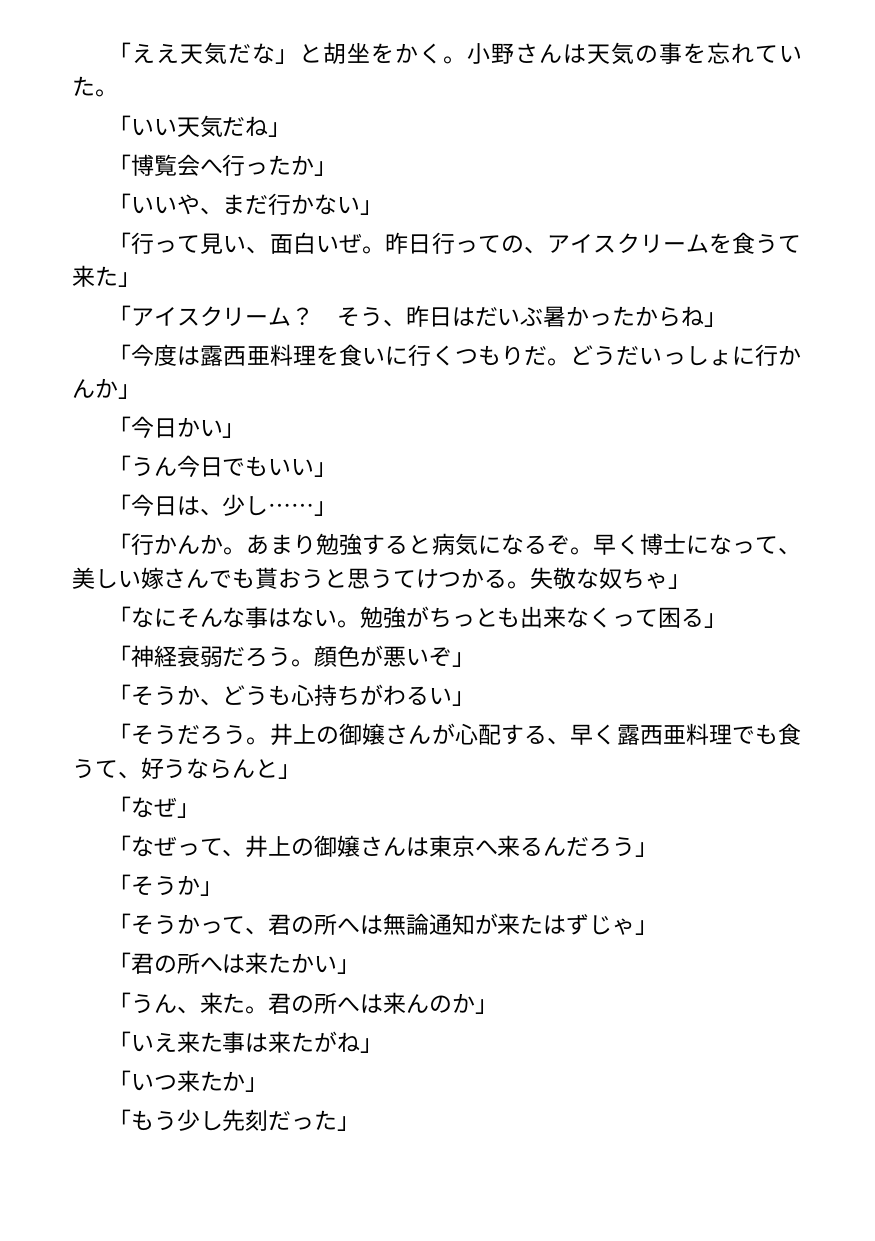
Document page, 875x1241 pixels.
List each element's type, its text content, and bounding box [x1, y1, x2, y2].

text 「いい天気だね」 [72, 108, 802, 142]
text 「そうか、どうも心持ちがわるい」 [72, 678, 802, 711]
text 「今日かい」 [72, 410, 802, 443]
text 「行って見い、面白いぜ。昨日行っての、アイスクリームを食うて来た」 [72, 226, 802, 292]
text 「ええ天気だな」と胡坐をかく。小野さんは天気の事を忘れていた。 [72, 36, 802, 102]
text 「今日は、少し……」 [72, 488, 802, 521]
text 「なにそんな事はない。勉強がちっとも出来なくって困る」 [72, 600, 802, 633]
text 「君の所へは来たかい」 [72, 946, 802, 979]
text 「そうか」 [72, 868, 802, 901]
text 「いつ来たか」 [72, 1064, 802, 1097]
text 「行かんか。あまり勉強すると病気になるぞ。早く博士になって、美しい嫁さんでも貰おうと思うてけつかる。失敬な奴ちゃ」 [72, 527, 802, 594]
text 「うん今日でもいい」 [72, 449, 802, 482]
text 「そうかって、君の所へは無論通知が来たはずじゃ」 [72, 907, 802, 940]
text 「博覧会へ行ったか」 [72, 148, 802, 181]
text 「いいや、まだ行かない」 [72, 187, 802, 220]
text 「もう少し先刻だった」 [72, 1103, 802, 1136]
text 「そうだろう。井上の御嬢さんが心配する、早く露西亜料理でも食うて、好うならんと」 [72, 717, 802, 784]
text 「なぜって、井上の御嬢さんは東京へ来るんだろう」 [72, 829, 802, 862]
text 「いえ来た事は来たがね」 [72, 1025, 802, 1058]
text 「アイスクリーム？ そう、昨日はだいぶ暑かったからね」 [72, 298, 802, 332]
text 「うん、来た。君の所へは来んのか」 [72, 986, 802, 1019]
text 「なぜ」 [72, 790, 802, 823]
text 「今度は露西亜料理を食いに行くつもりだ。どうだいっしょに行かんか」 [72, 337, 802, 404]
text 「神経衰弱だろう。顔色が悪いぞ」 [72, 639, 802, 672]
